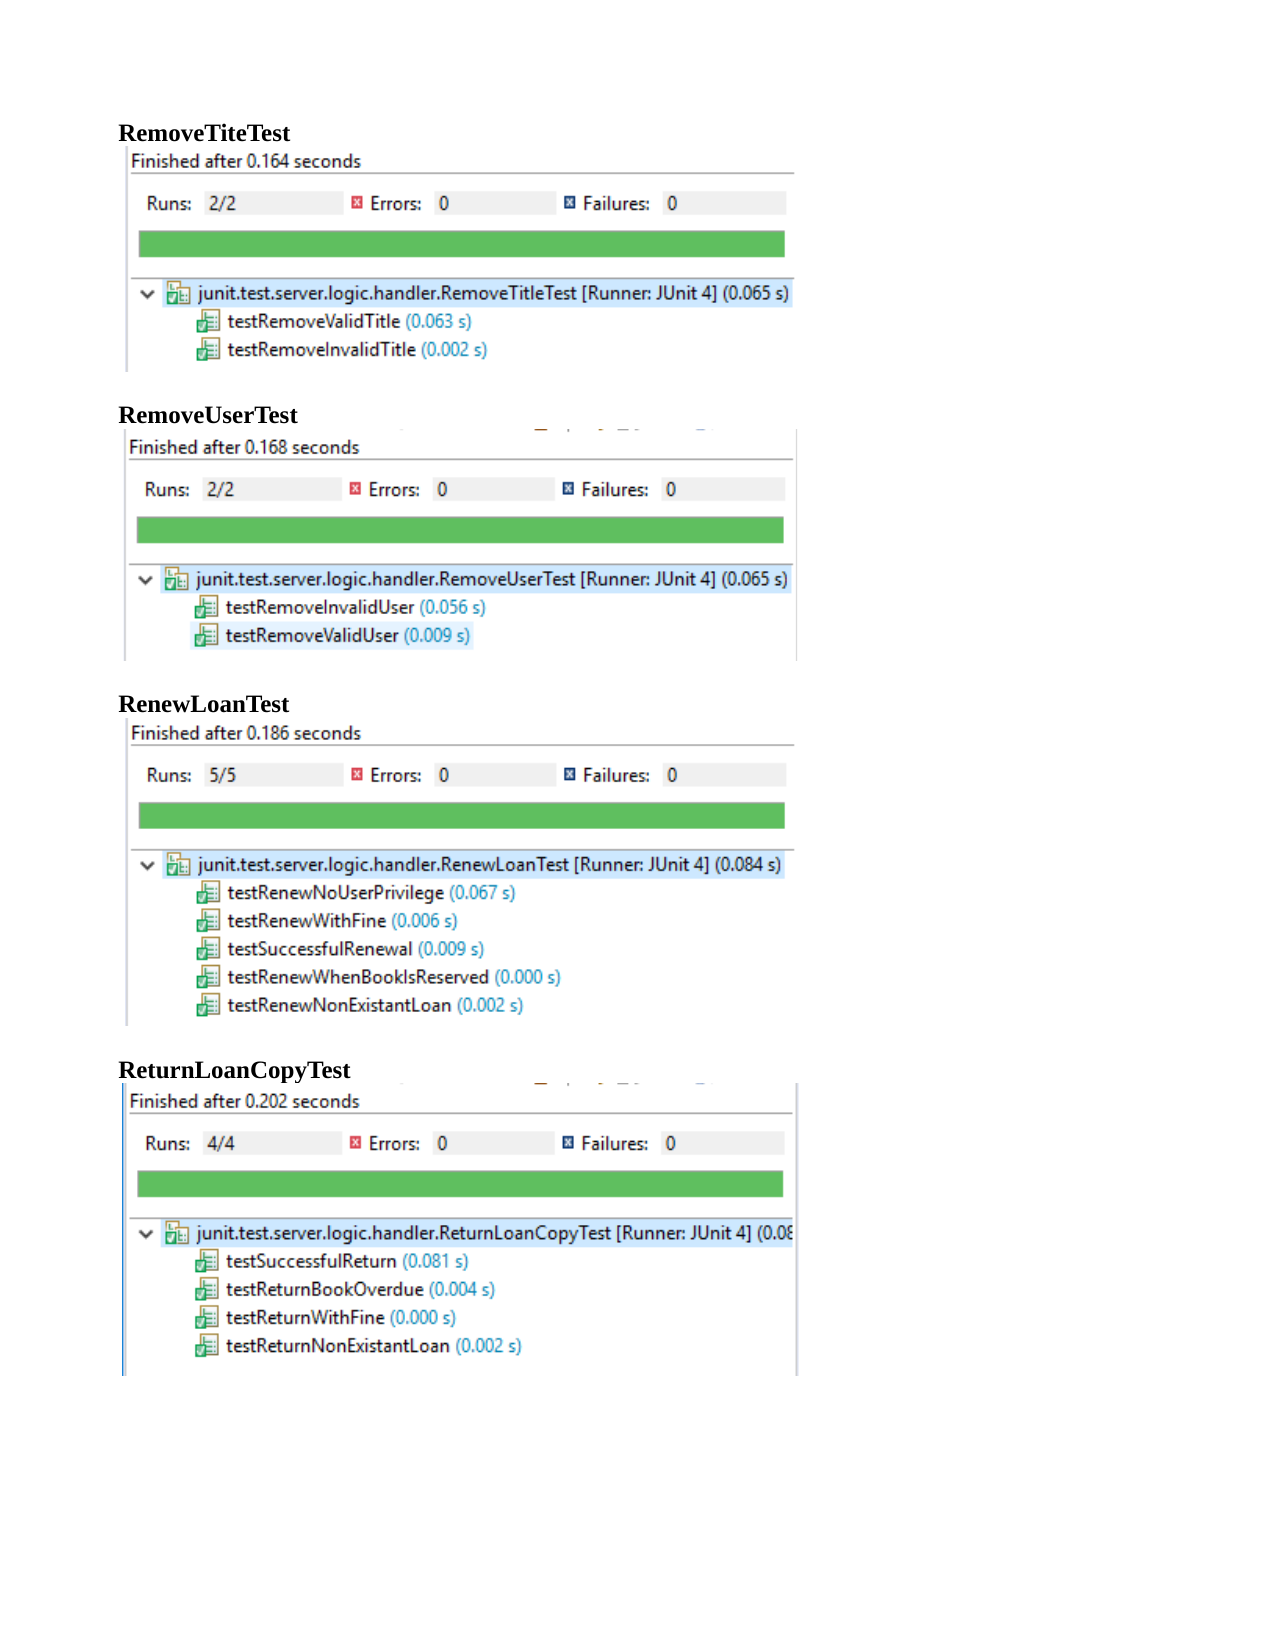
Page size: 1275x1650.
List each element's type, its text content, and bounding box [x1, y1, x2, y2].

picture [123, 429, 798, 661]
text RemoveTiteTest [118, 118, 1157, 147]
picture [122, 1083, 799, 1376]
text ReturnLoanCopyTest [118, 1055, 1157, 1083]
text RenewLoanTest [118, 689, 1157, 718]
picture [125, 146, 796, 372]
text RemoveUserTest [118, 401, 1157, 429]
picture [125, 718, 796, 1026]
